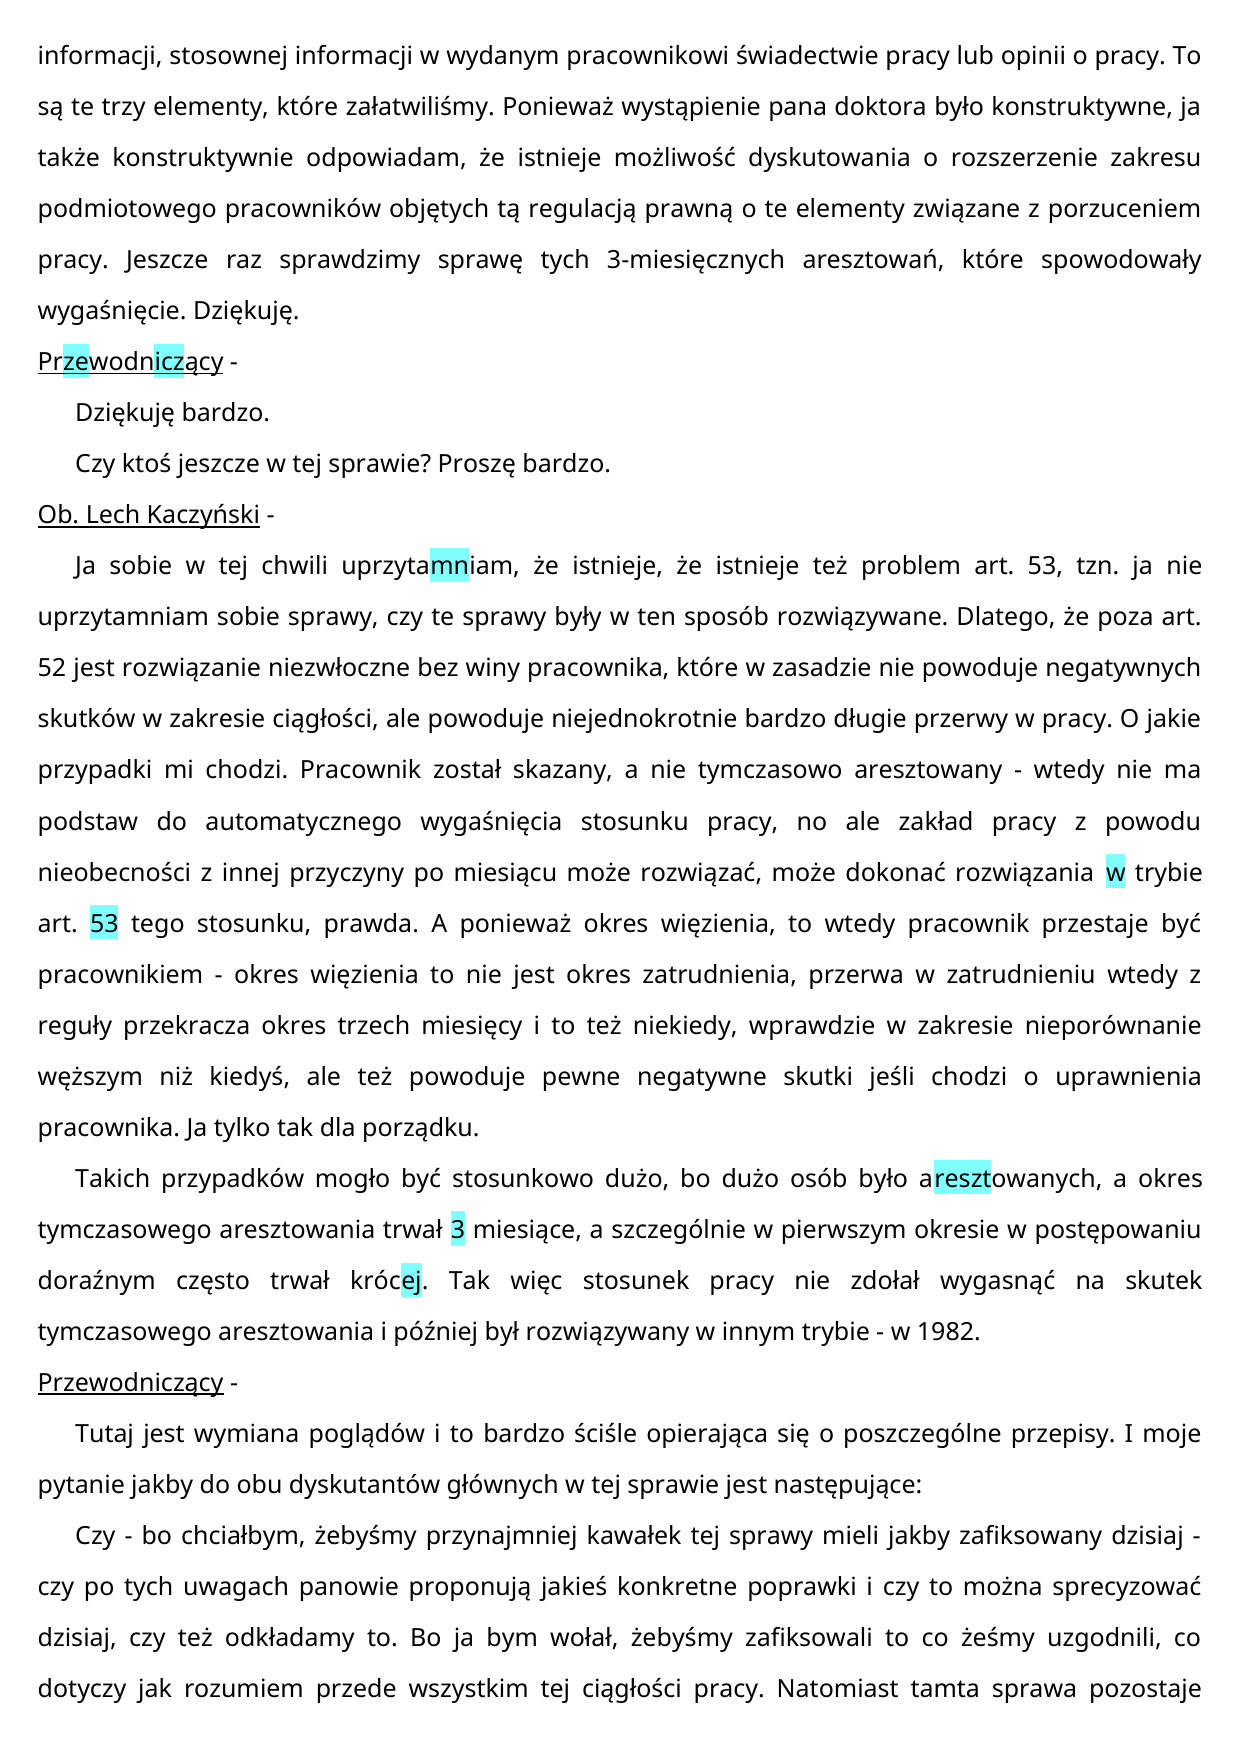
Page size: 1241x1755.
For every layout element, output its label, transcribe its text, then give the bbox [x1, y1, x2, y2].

text Przewodniczący - [37, 344, 1203, 378]
text Tutaj jest wymiana poglądów i to bardzo ściśle opierająca się o poszczególne przepisy. I moje pytanie jakby do obu dyskutantów głównych w tej sprawie jest następujące: [37, 1416, 1203, 1501]
text Takich przypadków mogło być stosunkowo dużo, bo dużo osób było aresztowanych, a okres tymczasowego aresztowania trwał 3 miesiące, a szczególnie w pierwszym okresie w postępowaniu doraźnym często trwał krócej. Tak więc stosunek pracy nie zdołał wygasnąć na skutek tymczasowego aresztowania i później był rozwiązywany w innym trybie - w 1982. [37, 1160, 1203, 1348]
text Przewodniczący - [37, 1364, 1203, 1399]
text informacji, stosownej informacji w wydanym pracownikowi świadectwie pracy lub opinii o pracy. To są te trzy elementy, które załatwiliśmy. Ponieważ wystąpienie pana doktora było konstruktywne, ja także konstruktywnie odpowiadam, że istnieje możliwość dyskutowania o rozszerzenie zakresu podmiotowego pracowników objętych tą regulacją prawną o te elementy związane z porzuceniem pracy. Jeszcze raz sprawdzimy sprawę tych 3-miesięcznych aresztowań, które spowodowały wygaśnięcie. Dziękuję. [37, 37, 1203, 327]
text Czy - bo chciałbym, żebyśmy przynajmniej kawałek tej sprawy mieli jakby zafiksowany dzisiaj - czy po tych uwagach panowie proponują jakieś konkretne poprawki i czy to można sprecyzować dzisiaj, czy też odkładamy to. Bo ja bym wołał, żebyśmy zafiksowali to co żeśmy uzgodnili, co dotyczy jak rozumiem przede wszystkim tej ciągłości pracy. Natomiast tamta sprawa pozostaje [37, 1518, 1203, 1705]
text Ob. Lech Kaczyński - [37, 497, 1203, 531]
text Ja sobie w tej chwili uprzytamniam, że istnieje, że istnieje też problem art. 53, tzn. ja nie uprzytamniam sobie sprawy, czy te sprawy były w ten sposób rozwiązywane. Dlatego, że poza art. 52 jest rozwiązanie niezwłoczne bez winy pracownika, które w zasadzie nie powoduje negatywnych skutków w zakresie ciągłości, ale powoduje niejednokrotnie bardzo długie przerwy w pracy. O jakie przypadki mi chodzi. Pracownik został skazany, a nie tymczasowo aresztowany - wtedy nie ma podstaw do automatycznego wygaśnięcia stosunku pracy, no ale zakład pracy z powodu nieobecności z innej przyczyny po miesiącu może rozwiązać, może dokonać rozwiązania w trybie art. 53 tego stosunku, prawda. A ponieważ okres więzienia, to wtedy pracownik przestaje być pracownikiem - okres więzienia to nie jest okres zatrudnienia, przerwa w zatrudnieniu wtedy z reguły przekracza okres trzech miesięcy i to też niekiedy, wprawdzie w zakresie nieporównanie węższym niż kiedyś, ale też powoduje pewne negatywne skutki jeśli chodzi o uprawnienia pracownika. Ja tylko tak dla porządku. [37, 548, 1203, 1143]
text Dziękuję bardzo. [37, 395, 1203, 429]
text Czy ktoś jeszcze w tej sprawie? Proszę bardzo. [37, 446, 1203, 480]
